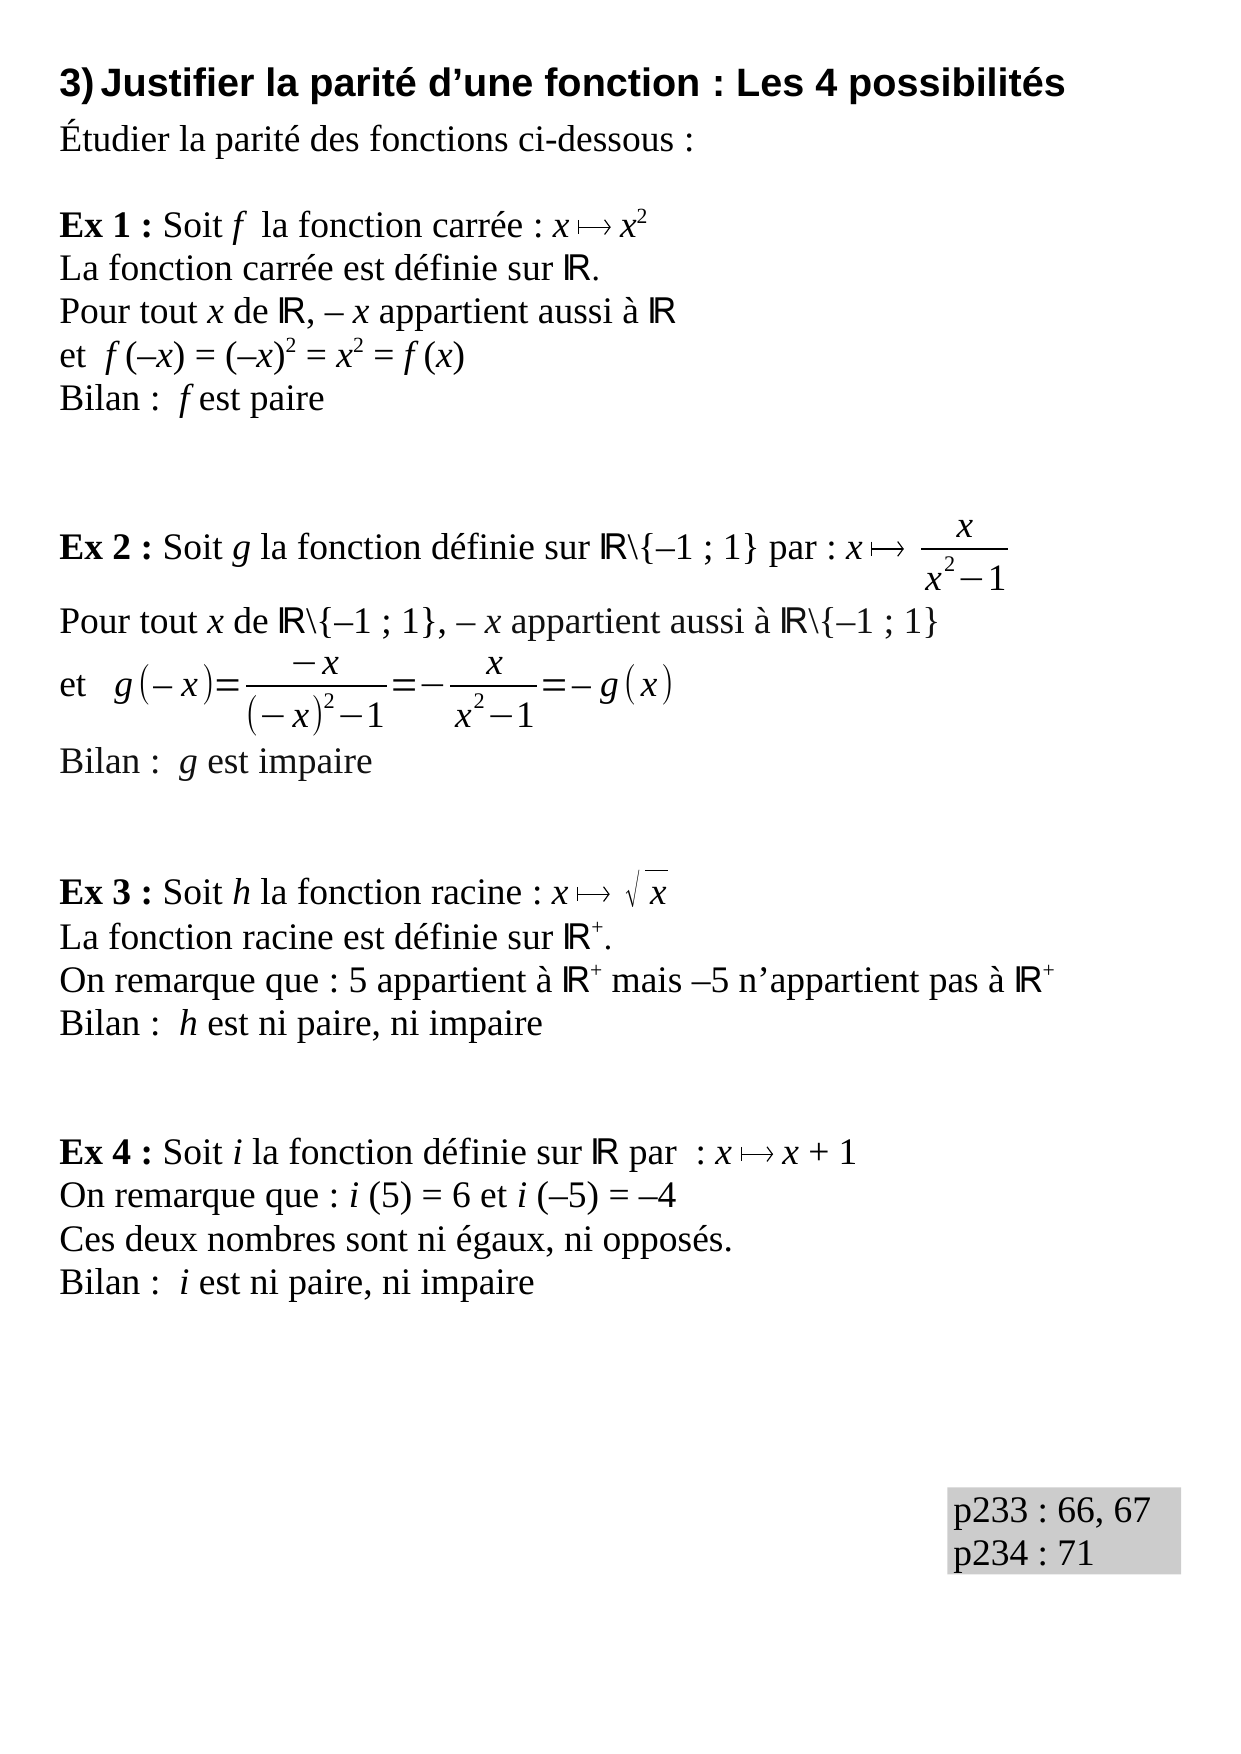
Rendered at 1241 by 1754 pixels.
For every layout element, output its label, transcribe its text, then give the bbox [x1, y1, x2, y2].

text Ex 1 : Soit f la fonction carrée : x x2 [59, 203, 1181, 246]
text Étudier la parité des fonctions ci-dessous : [59, 116, 1181, 159]
text On remarque que : 5 appartient à ℝ+ mais –5 n’appartient pas à ℝ+ [59, 957, 1181, 1000]
text et [59, 641, 1181, 739]
text Ex 3 : Soit h la fonction racine : x [59, 868, 1181, 914]
text Bilan : g est impaire [59, 739, 1181, 782]
text Bilan : f est paire [59, 375, 1181, 418]
text Pour tout x de ℝ\{–1 ; 1}, – x appartient aussi à ℝ\{–1 ; 1} [59, 598, 1181, 641]
text Bilan : h est ni paire, ni impaire [59, 1000, 1181, 1043]
text La fonction racine est définie sur ℝ+. [59, 914, 1181, 957]
text et f (–x) = (–x)2 = x2 = f (x) [59, 332, 1181, 375]
text Pour tout x de ℝ, – x appartient aussi à ℝ [59, 289, 1181, 332]
text La fonction carrée est définie sur ℝ. [59, 246, 1181, 289]
text Bilan : i est ni paire, ni impaire [59, 1259, 1181, 1302]
text On remarque que : i (5) = 6 et i (–5) = –4 [59, 1173, 1181, 1216]
text Ex 4 : Soit i la fonction définie sur ℝ par : x x + 1 [59, 1130, 1181, 1173]
text Ces deux nombres sont ni égaux, ni opposés. [59, 1216, 1181, 1259]
list Justifier la parité d’une fonction : Les 4 possibilités [59, 59, 1181, 105]
text Ex 2 : Soit g la fonction définie sur ℝ\{–1 ; 1} par : x [59, 504, 1181, 598]
